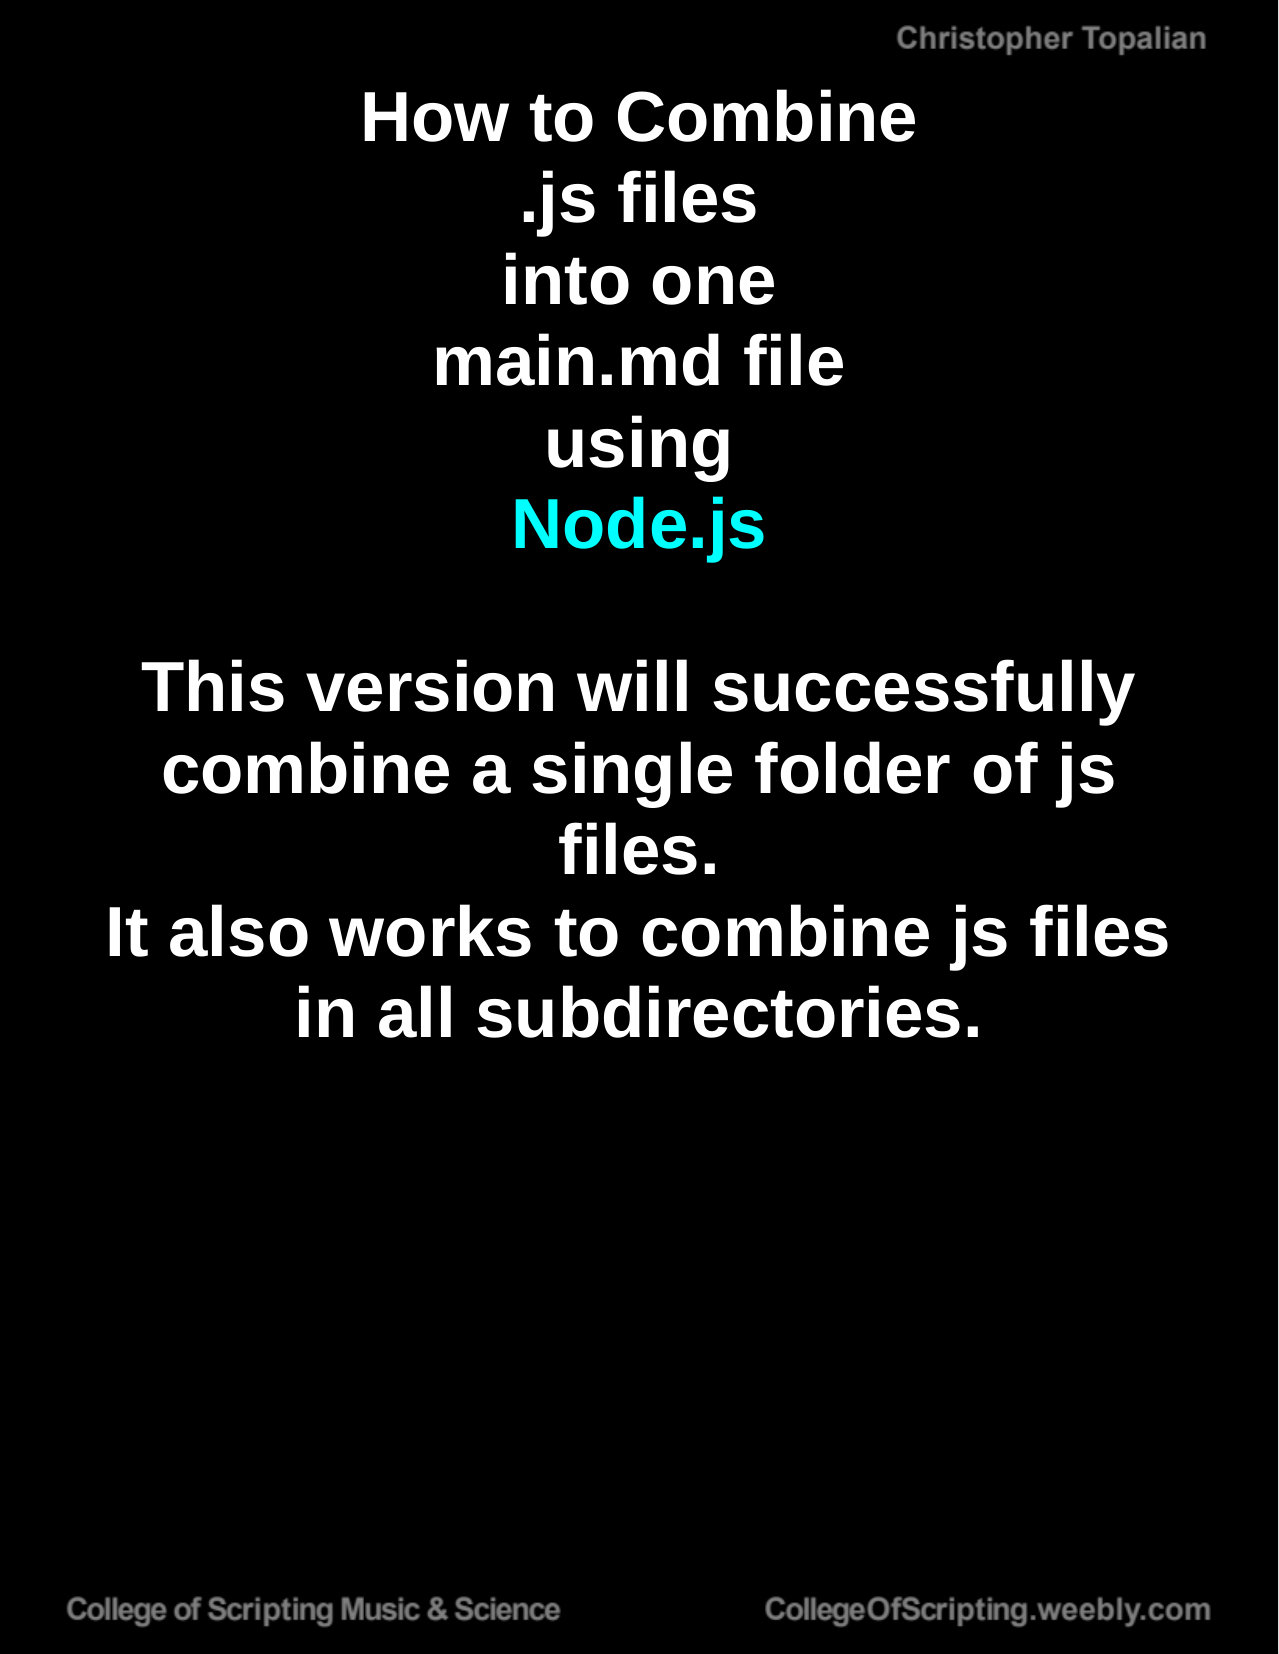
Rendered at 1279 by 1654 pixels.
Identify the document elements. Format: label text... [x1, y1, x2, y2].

text using [75, 401, 1203, 482]
text into one [75, 238, 1203, 319]
text .js files [75, 156, 1203, 238]
text Node.js [75, 482, 1203, 564]
text It also works to combine js files in all subdirectories. [75, 889, 1203, 1052]
text How to Combine [75, 75, 1203, 156]
text This version will successfully combine a single folder of js files. [75, 645, 1203, 889]
text main.md file [75, 319, 1203, 401]
